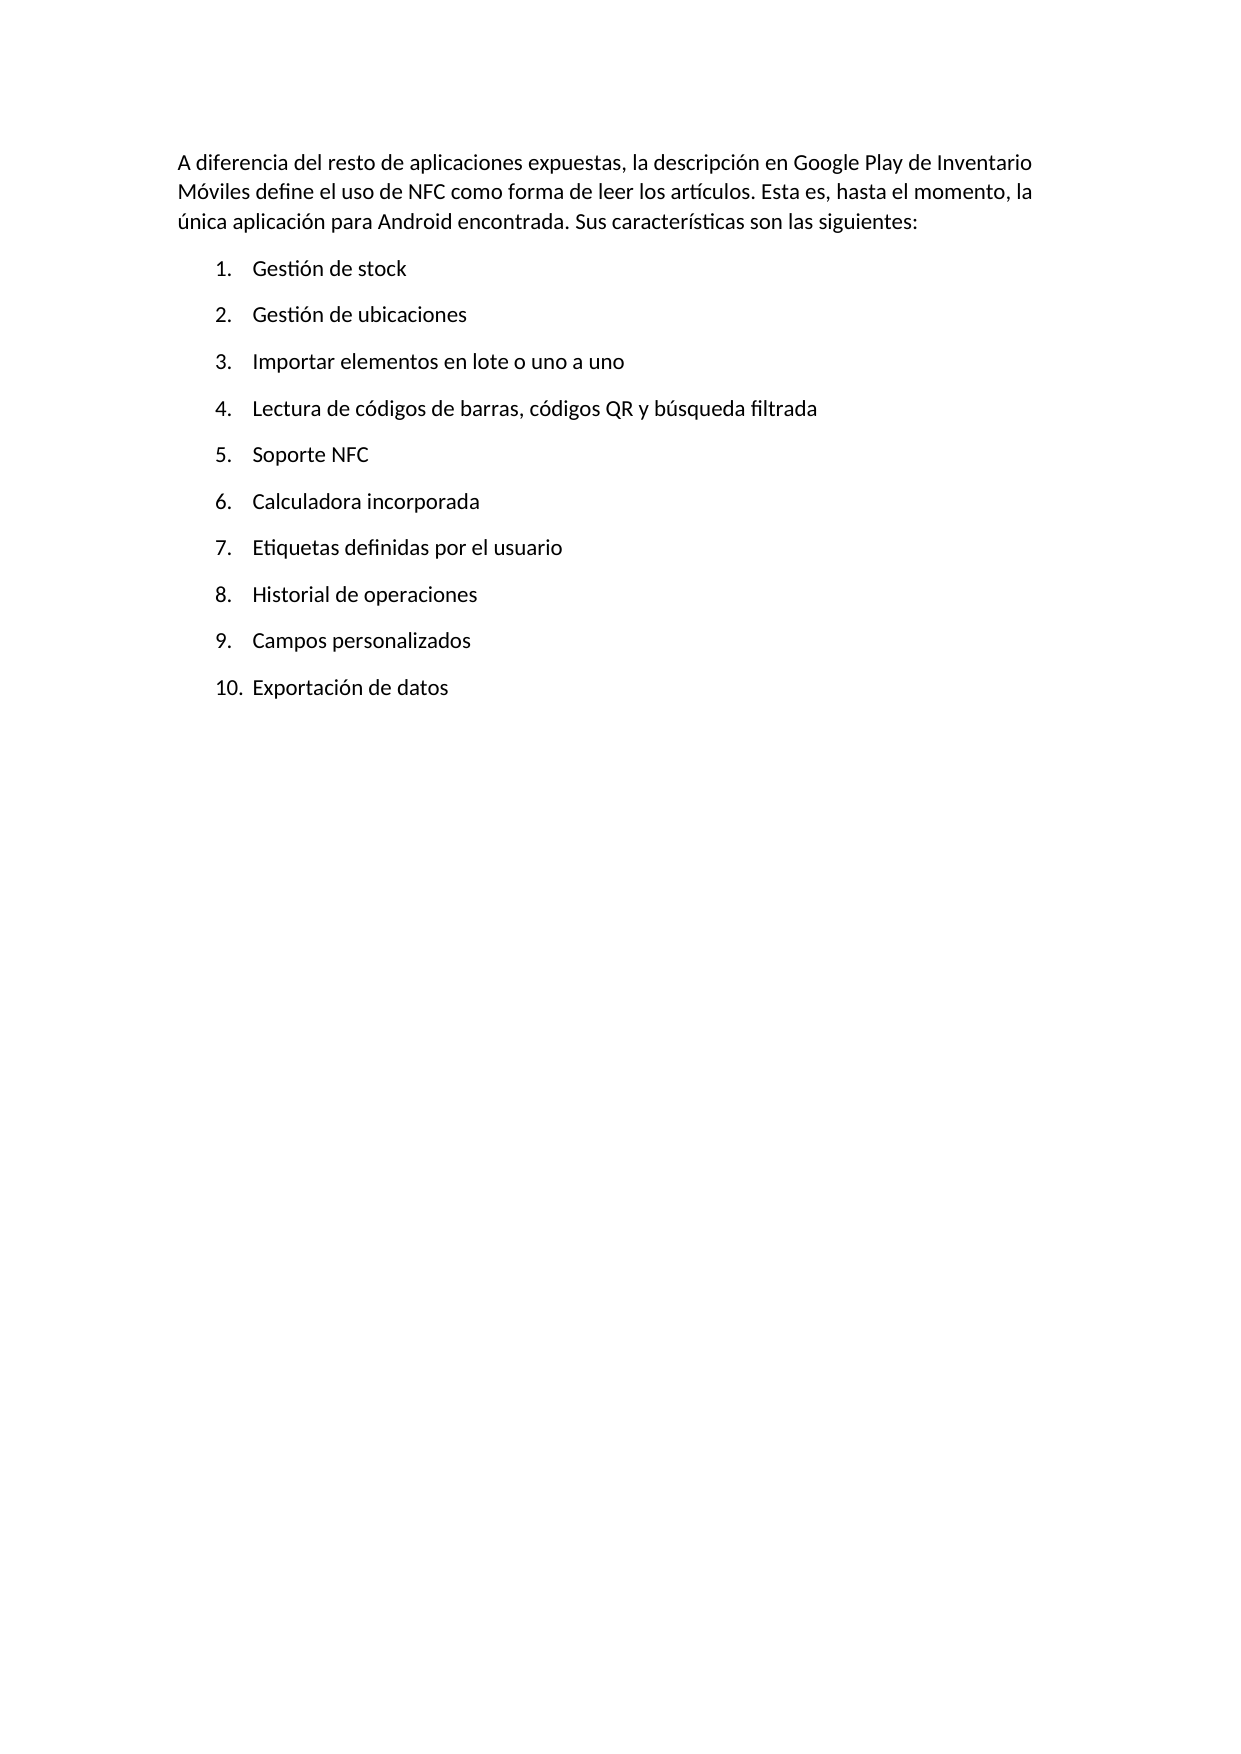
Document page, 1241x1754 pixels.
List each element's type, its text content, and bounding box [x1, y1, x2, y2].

list Lectura de códigos de barras, códigos QR y búsqueda filtrada [215, 394, 1063, 422]
list Etiquetas definidas por el usuario [215, 533, 1063, 561]
text A diferencia del resto de aplicaciones expuestas, la descripción en Google Play de Inventario Móviles define el uso de NFC como forma de leer los artículos. Esta es, hasta el momento, la única aplicación para Android encontrada. Sus características son las siguientes: [177, 148, 1063, 235]
list Exportación de datos [215, 673, 1063, 701]
list Gestión de stock [215, 254, 1063, 282]
list Calculadora incorporada [215, 487, 1063, 515]
list Campos personalizados [215, 626, 1063, 654]
list Historial de operaciones [215, 580, 1063, 608]
list Soporte NFC [215, 440, 1063, 468]
list Importar elementos en lote o uno a uno [215, 347, 1063, 375]
list Gestión de ubicaciones [215, 301, 1063, 328]
